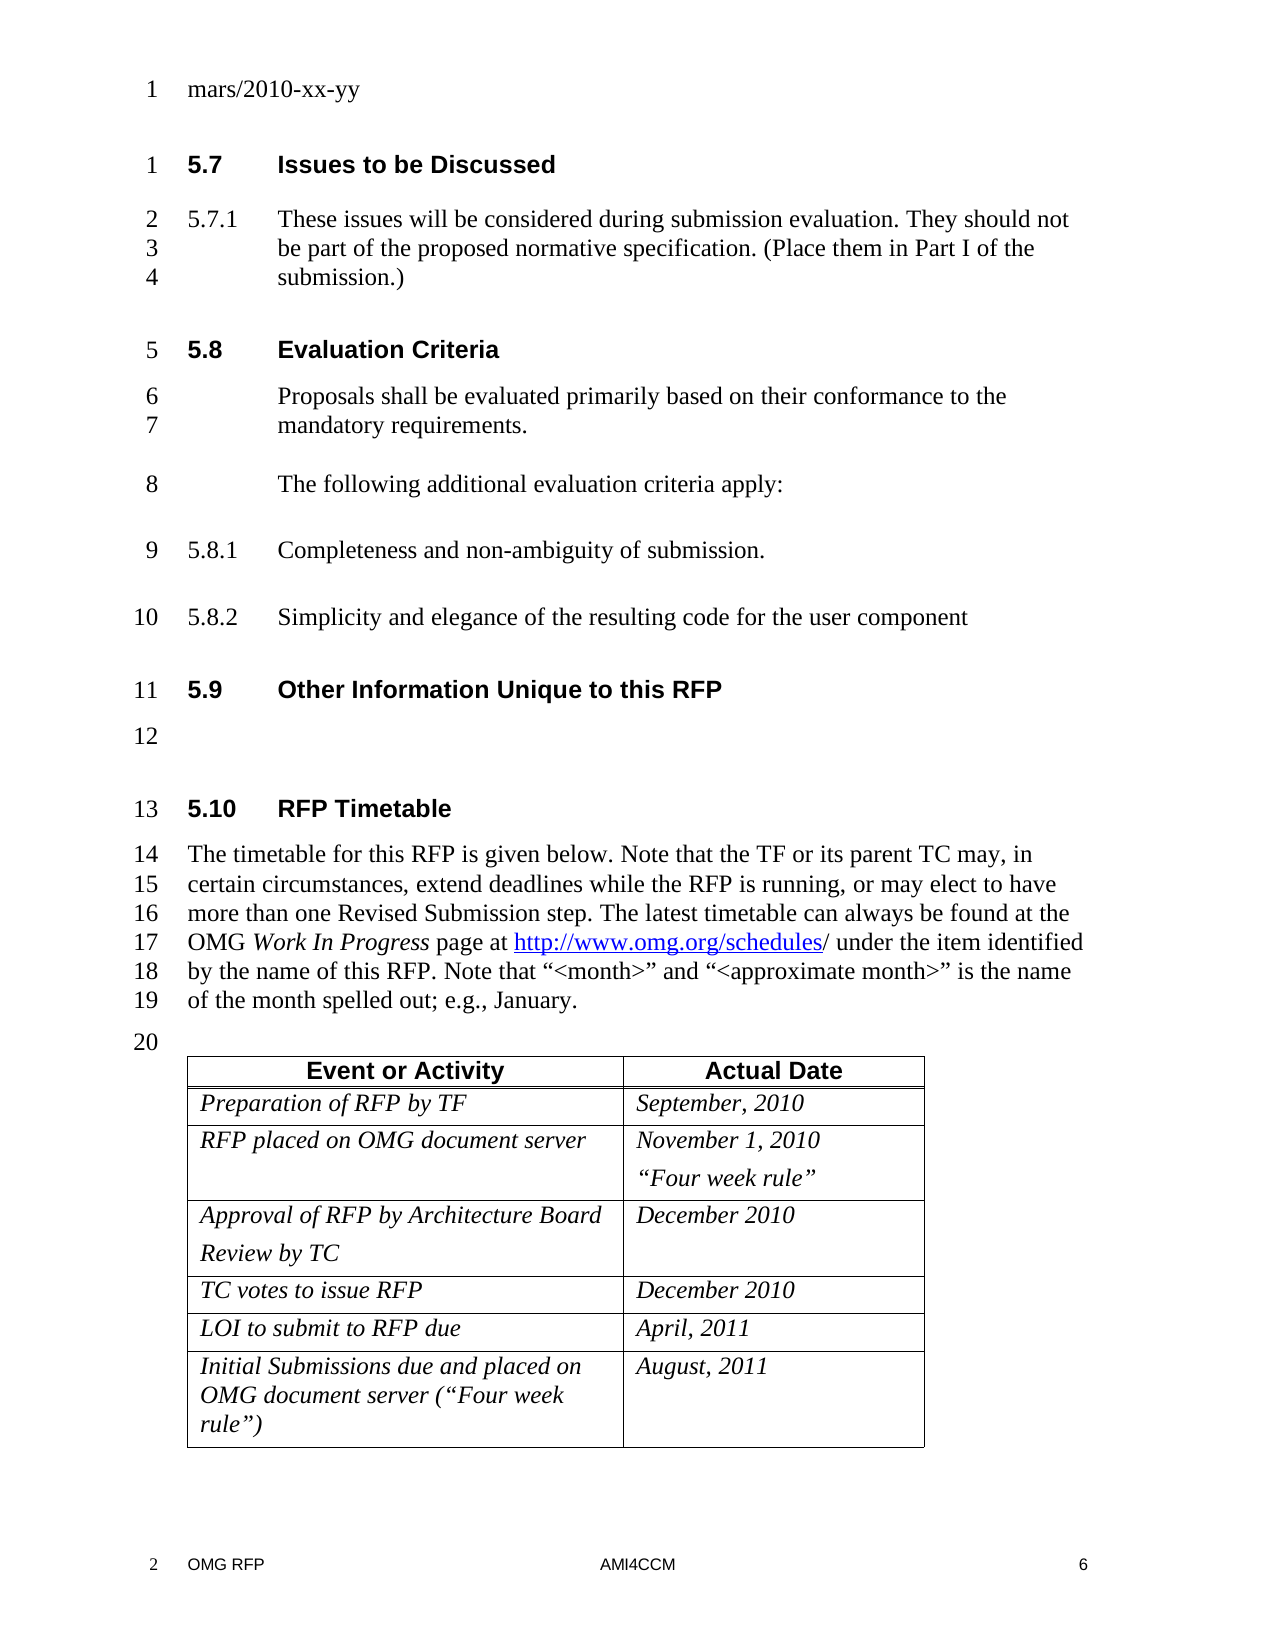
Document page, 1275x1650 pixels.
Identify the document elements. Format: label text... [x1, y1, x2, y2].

table_cell Approval of RFP by Architecture Board Review by TC [188, 1201, 623, 1276]
text The timetable for this RFP is given below. Note that the TF or its parent TC may, in certain circumstances, extend deadlines while the RFP is running, or may elect to have more than one Revised Submission step. The latest timetable can always be found at the OMG Work In Progress page at http://www.omg.org/schedules/ under the item identified by the name of this RFP. Note that “<month>” and “<approximate month>” is the name of the month spelled out; e.g., January. [187, 839, 1087, 1014]
table_cell RFP placed on OMG document server [188, 1126, 623, 1200]
table_cell December 2010 [624, 1201, 924, 1276]
table_cell Preparation of RFP by TF [188, 1089, 623, 1125]
text The following additional evaluation criteria apply: [277, 469, 1087, 498]
table_cell September, 2010 [624, 1089, 924, 1125]
subtitle Completeness and non-ambiguity of submission. [187, 535, 1087, 564]
subtitle Other Information Unique to this RFP [187, 675, 1087, 704]
table_header Event or Activity [188, 1057, 623, 1086]
table_cell TC votes to issue RFP [188, 1277, 623, 1313]
subtitle Evaluation Criteria [187, 335, 1087, 364]
subtitle Issues to be Discussed [187, 150, 1087, 179]
table_cell LOI to submit to RFP due [188, 1314, 623, 1351]
table_cell December 2010 [624, 1277, 924, 1313]
table_cell August, 2011 [624, 1352, 924, 1447]
table_cell April, 2011 [624, 1314, 924, 1351]
table_header Actual Date [624, 1057, 924, 1086]
table_cell Initial Submissions due and placed on OMG document server (“Four week rule”) [188, 1352, 623, 1447]
table_cell November 1, 2010 “Four week rule” [624, 1126, 924, 1200]
subtitle RFP Timetable [187, 794, 1087, 823]
